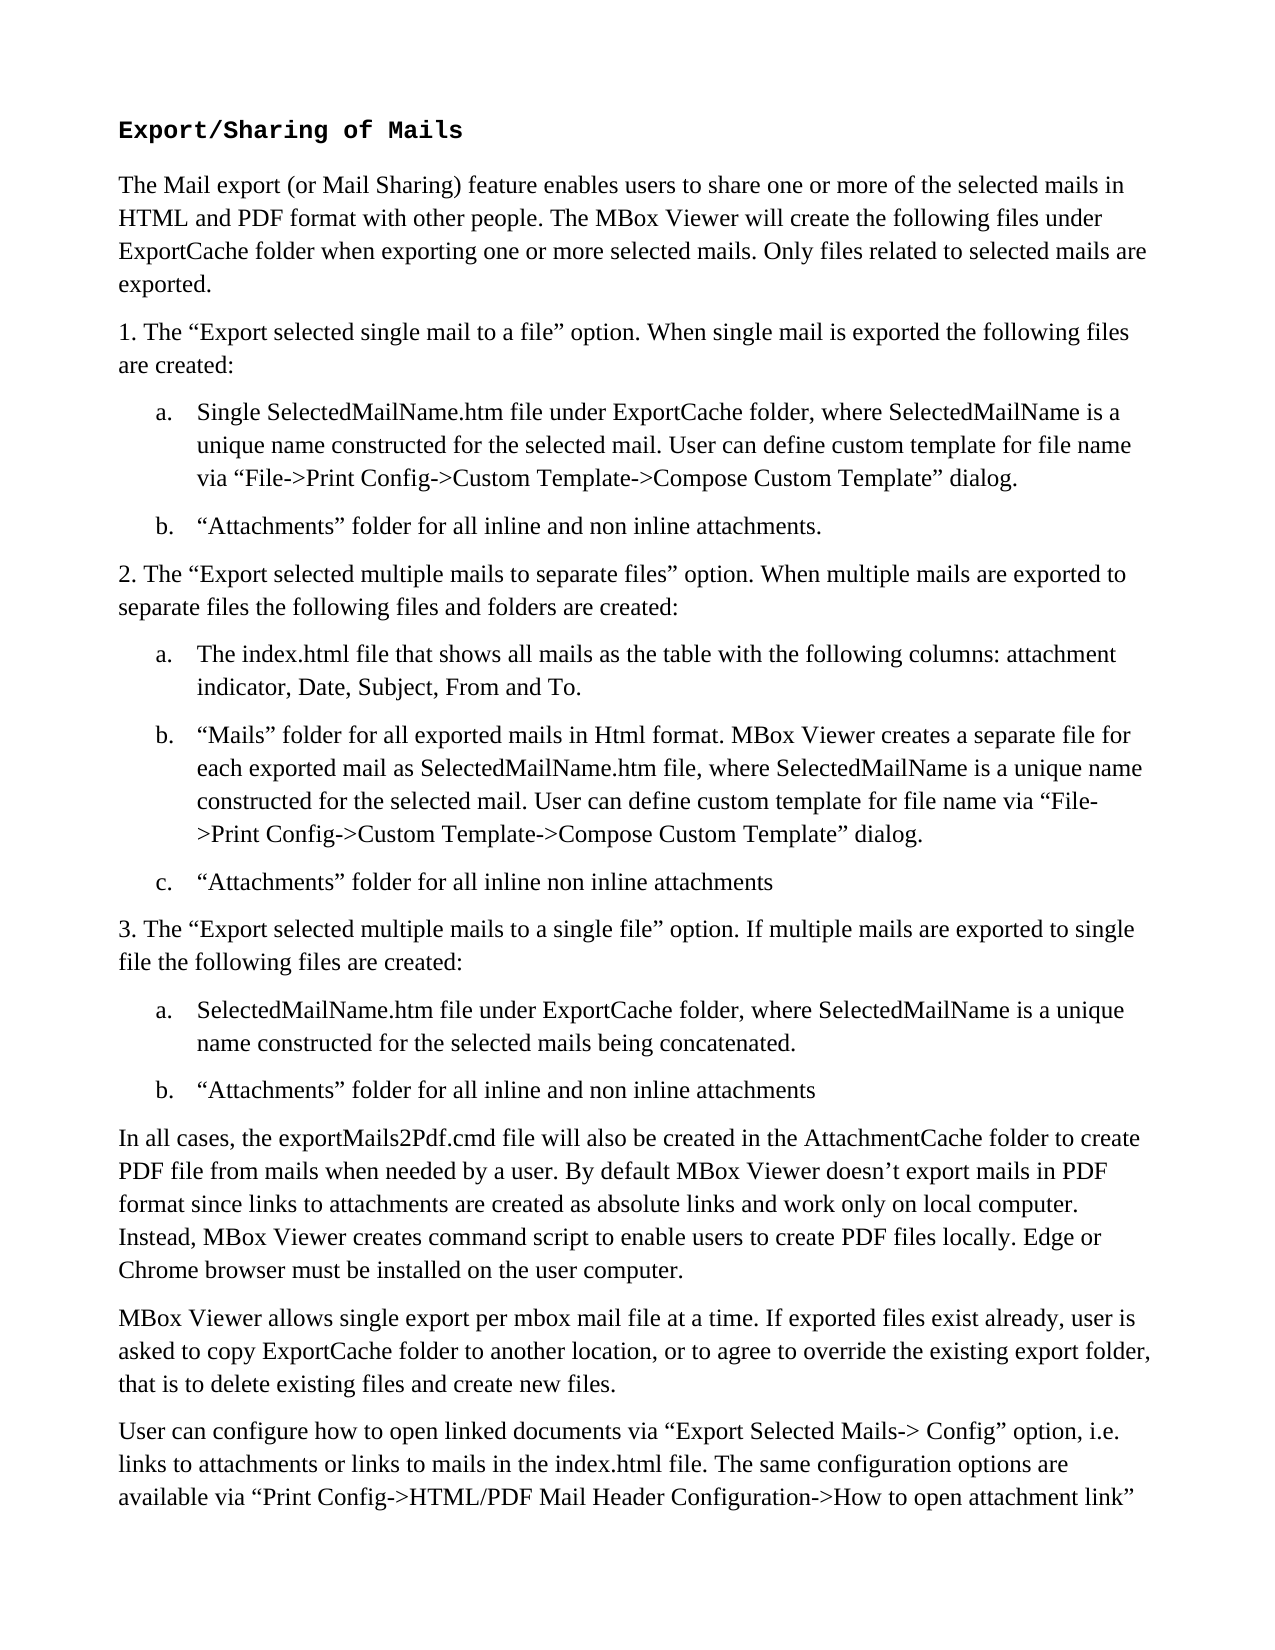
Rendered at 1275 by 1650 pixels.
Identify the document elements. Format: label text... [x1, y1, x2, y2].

list “Attachments” folder for all inline non inline attachments [155, 867, 1157, 895]
list “Attachments” folder for all inline and non inline attachments. [155, 511, 1157, 540]
text 2. The “Export selected multiple mails to separate files” option. When multiple mails are exported to separate files the following files and folders are created: [118, 559, 1157, 620]
list The index.html file that shows all mails as the table with the following columns: attachment indicator, Date, Subject, From and To. [155, 639, 1157, 701]
list “Attachments” folder for all inline and non inline attachments [155, 1075, 1157, 1104]
list Single SelectedMailName.htm file under ExportCache folder, where SelectedMailName is a unique name constructed for the selected mail. User can define custom template for file name via “File->Print Config->Custom Template->Compose Custom Template” dialog. [155, 397, 1157, 492]
text 3. The “Export selected multiple mails to a single file” option. If multiple mails are exported to single file the following files are created: [118, 914, 1157, 976]
list “Mails” folder for all exported mails in Html format. MBox Viewer creates a separate file for each exported mail as SelectedMailName.htm file, where SelectedMailName is a unique name constructed for the selected mail. User can define custom template for file name via “File->Print Config->Custom Template->Compose Custom Template” dialog. [155, 720, 1157, 848]
text User can configure how to open linked documents via “Export Selected Mails-> Config” option, i.e. links to attachments or links to mails in the index.html file. The same configuration options are available via “Print Config->HTML/PDF Mail Header Configuration->How to open attachment link” [118, 1416, 1157, 1511]
text The Mail export (or Mail Sharing) feature enables users to share one or more of the selected mails in HTML and PDF format with other people. The MBox Viewer will create the following files under ExportCache folder when exporting one or more selected mails. Only files related to selected mails are exported. [118, 170, 1157, 298]
text 1. The “Export selected single mail to a file” option. When single mail is exported the following files are created: [118, 317, 1157, 378]
text MBox Viewer allows single export per mbox mail file at a time. If exported files exist already, user is asked to copy ExportCache folder to another location, or to agree to override the existing export folder, that is to delete existing files and create new files. [118, 1303, 1157, 1397]
list SelectedMailName.htm file under ExportCache folder, where SelectedMailName is a unique name constructed for the selected mails being concatenated. [155, 995, 1157, 1057]
text Export/Sharing of Mails [118, 118, 1157, 146]
text In all cases, the exportMails2Pdf.cmd file will also be created in the AttachmentCache folder to create PDF file from mails when needed by a user. By default MBox Viewer doesn’t export mails in PDF format since links to attachments are created as absolute links and work only on local computer. Instead, MBox Viewer creates command script to enable users to create PDF files locally. Edge or Chrome browser must be installed on the user computer. [118, 1123, 1157, 1284]
